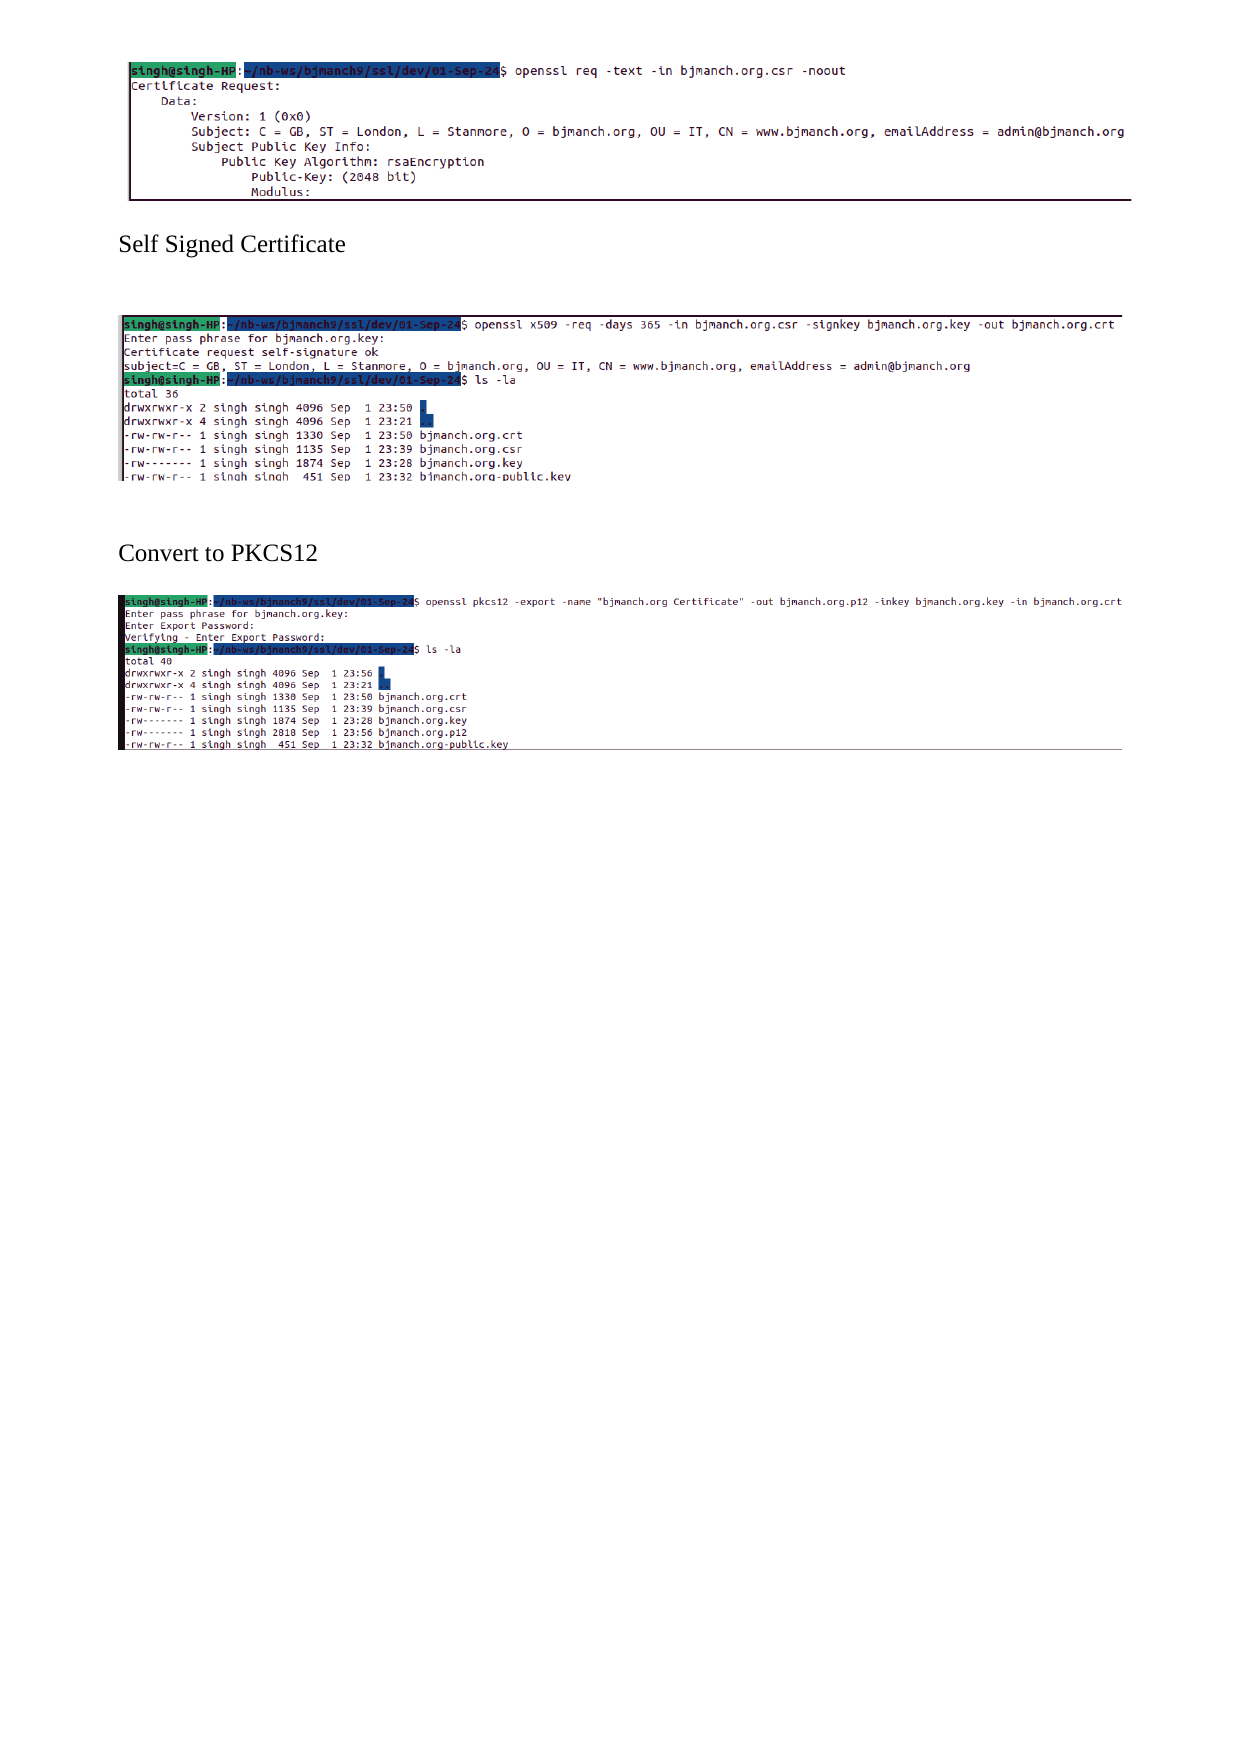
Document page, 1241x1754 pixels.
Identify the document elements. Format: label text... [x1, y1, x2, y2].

picture [127, 62, 1132, 201]
picture [118, 315, 1123, 481]
text Convert to PKCS12 [118, 538, 1122, 567]
text Self Signed Certificate [118, 229, 1122, 258]
picture [118, 595, 1123, 750]
